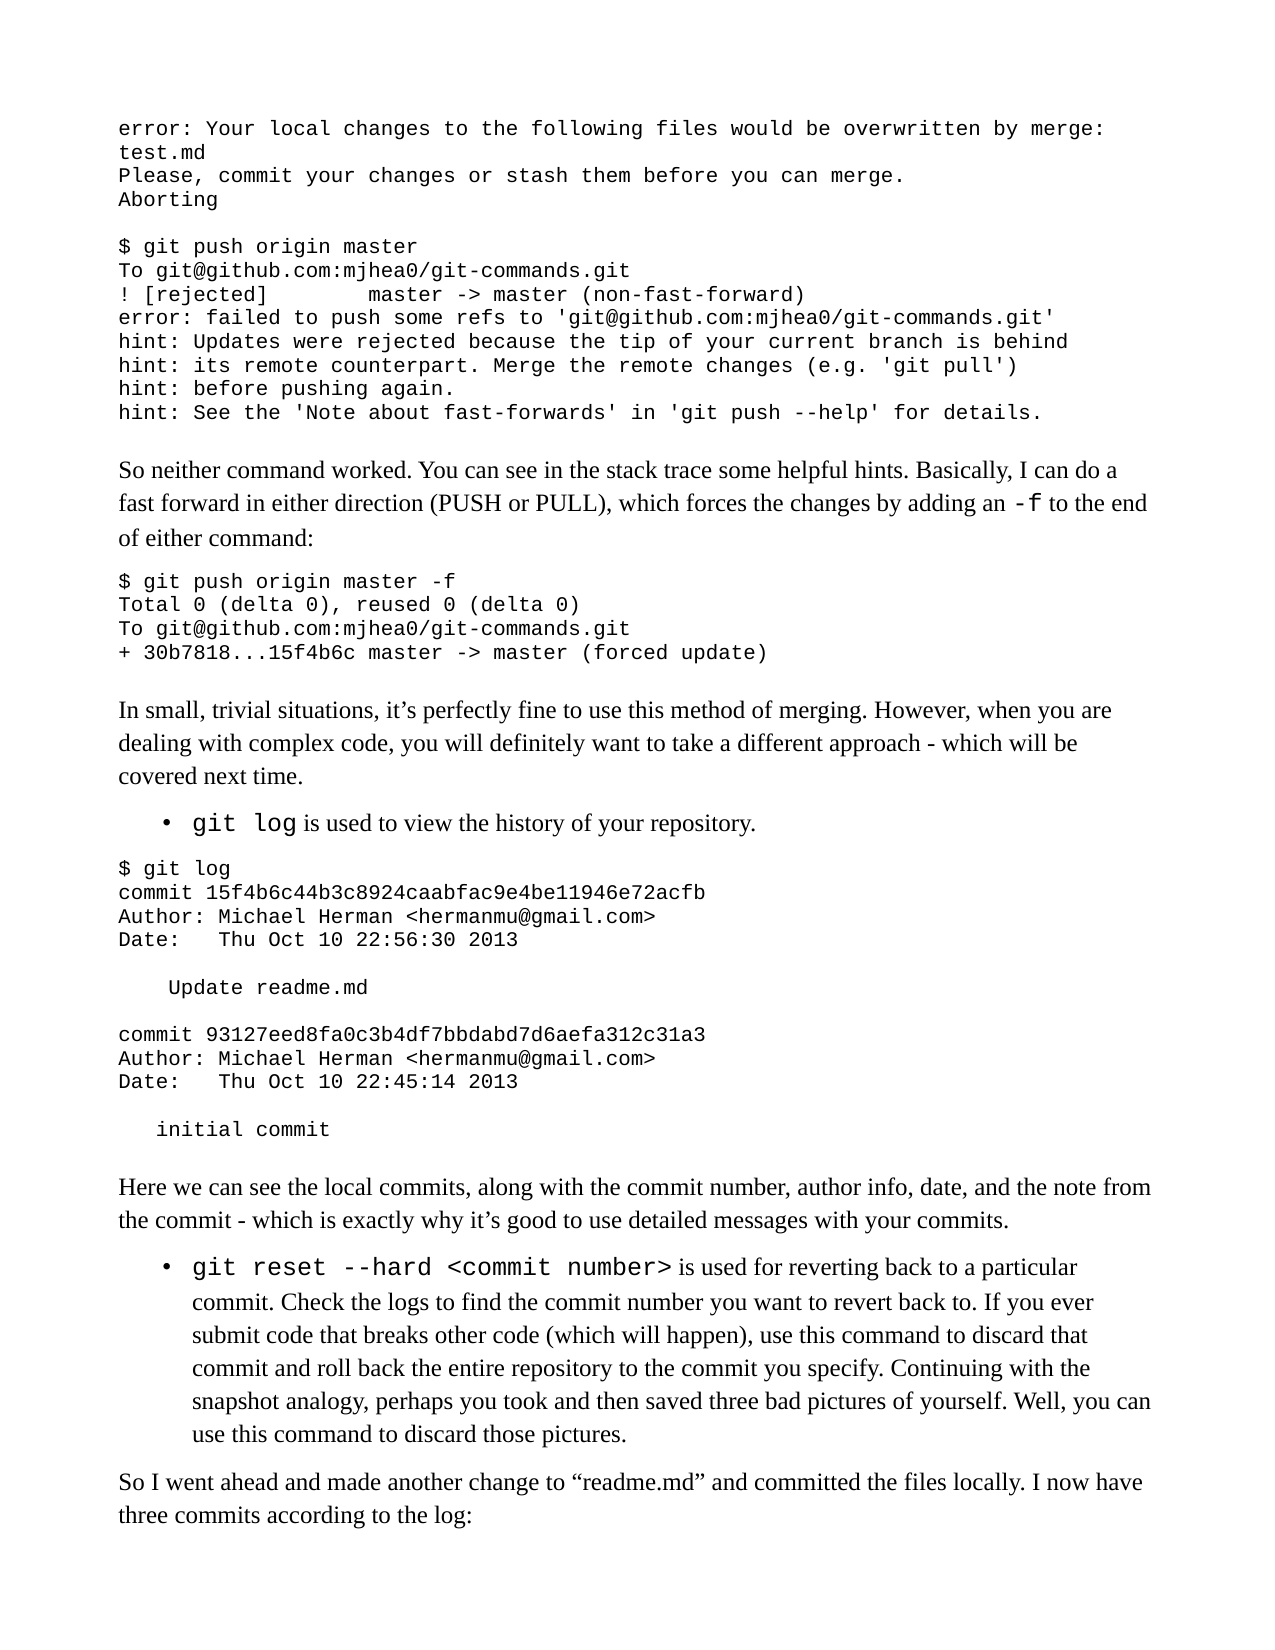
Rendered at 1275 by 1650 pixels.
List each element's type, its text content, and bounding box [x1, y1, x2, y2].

text initial commit [118, 1118, 1157, 1142]
text Please, commit your changes or stash them before you can merge. [118, 165, 1157, 189]
text hint: Updates were rejected because the tip of your current branch is behind [118, 331, 1157, 354]
list git log is used to view the history of your repository. [162, 808, 1157, 839]
text error: Your local changes to the following files would be overwritten by merge: test.md [118, 118, 1157, 165]
text In small, trivial situations, it’s perfectly fine to use this method of merging. However, when you are dealing with complex code, you will definitely want to take a different approach - which will be covered next time. [118, 695, 1157, 789]
text Date: Thu Oct 10 22:45:14 2013 [118, 1071, 1157, 1095]
text So neither command worked. You can see in the stack trace some helpful hints. Basically, I can do a fast forward in either direction (PUSH or PULL), which forces the changes by adding an -f to the end of either command: [118, 455, 1157, 552]
text commit 93127eed8fa0c3b4df7bbdabd7d6aefa312c31a3 [118, 1024, 1157, 1048]
text $ git push origin master -f [118, 571, 1157, 594]
text Here we can see the local commits, along with the commit number, author info, date, and the note from the commit - which is exactly why it’s good to use detailed messages with your commits. [118, 1172, 1157, 1233]
text To git@github.com:mjhea0/git-commands.git [118, 618, 1157, 642]
text + 30b7818...15f4b6c master -> master (forced update) [118, 642, 1157, 665]
text Aborting [118, 189, 1157, 213]
text hint: its remote counterpart. Merge the remote changes (e.g. 'git pull') [118, 354, 1157, 378]
text error: failed to push some refs to 'git@github.com:mjhea0/git-commands.git' [118, 307, 1157, 331]
text Update readme.md [118, 977, 1157, 1000]
text $ git push origin master [118, 236, 1157, 260]
text commit 15f4b6c44b3c8924caabfac9e4be11946e72acfb [118, 882, 1157, 906]
text ! [rejected] master -> master (non-fast-forward) [118, 284, 1157, 307]
text So I went ahead and made another change to “readme.md” and committed the files locally. I now have three commits according to the log: [118, 1467, 1157, 1529]
text hint: See the 'Note about fast-forwards' in 'git push --help' for details. [118, 402, 1157, 426]
text To git@github.com:mjhea0/git-commands.git [118, 260, 1157, 284]
text Total 0 (delta 0), reused 0 (delta 0) [118, 594, 1157, 618]
text $ git log [118, 858, 1157, 882]
text Date: Thu Oct 10 22:56:30 2013 [118, 929, 1157, 953]
text Author: Michael Herman <hermanmu@gmail.com> [118, 1048, 1157, 1071]
text Author: Michael Herman <hermanmu@gmail.com> [118, 906, 1157, 929]
list git reset --hard <commit number> is used for reverting back to a particular commit. Check the logs to find the commit number you want to revert back to. If you ever submit code that breaks other code (which will happen), use this command to discard that commit and roll back the entire repository to the commit you specify. Continuing with the snapshot analogy, perhaps you took and then saved three bad pictures of yourself. Well, you can use this command to discard those pictures. [162, 1252, 1157, 1448]
text hint: before pushing again. [118, 378, 1157, 402]
